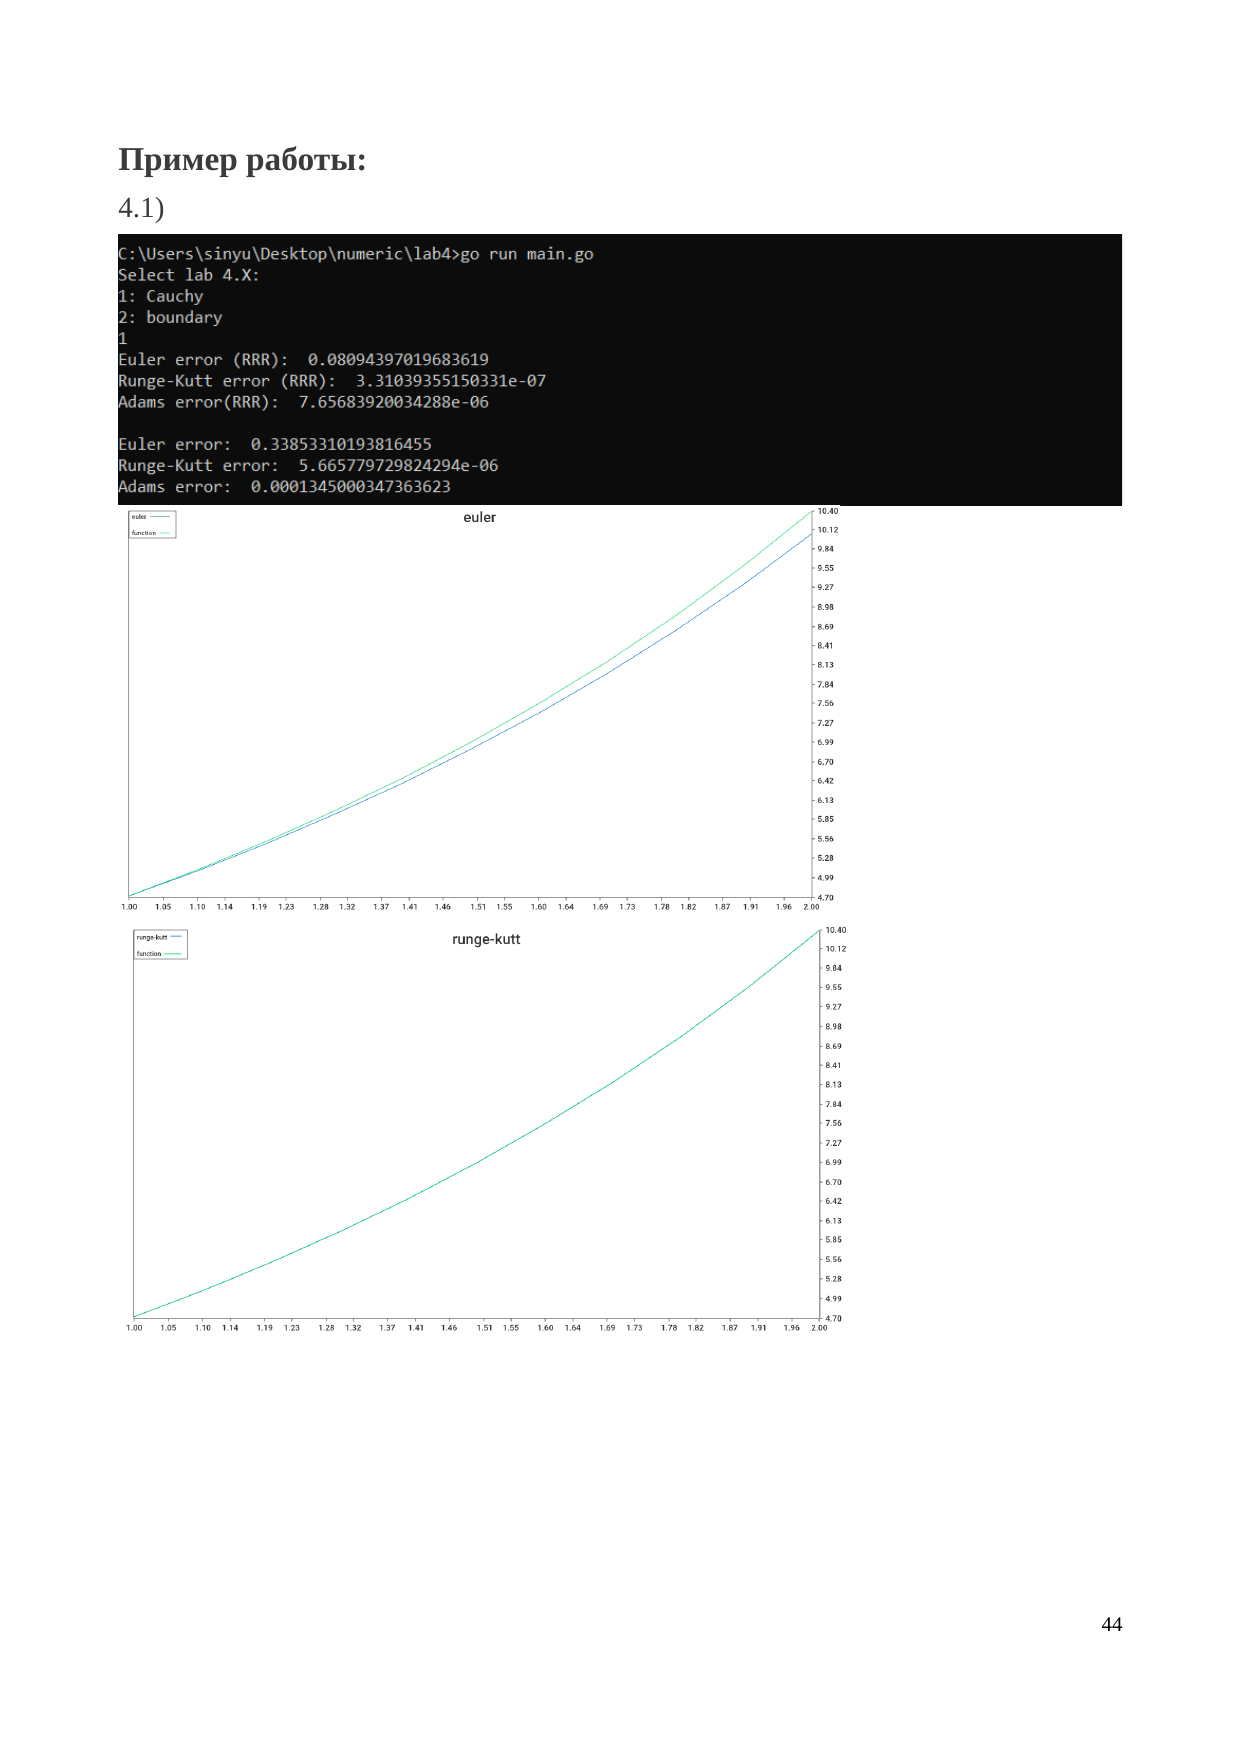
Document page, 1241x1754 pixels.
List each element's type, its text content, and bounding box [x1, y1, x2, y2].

picture [123, 924, 849, 1333]
subtitle Пример работы: [118, 139, 1122, 177]
text 4.1) [118, 190, 1122, 223]
picture [118, 234, 1123, 912]
